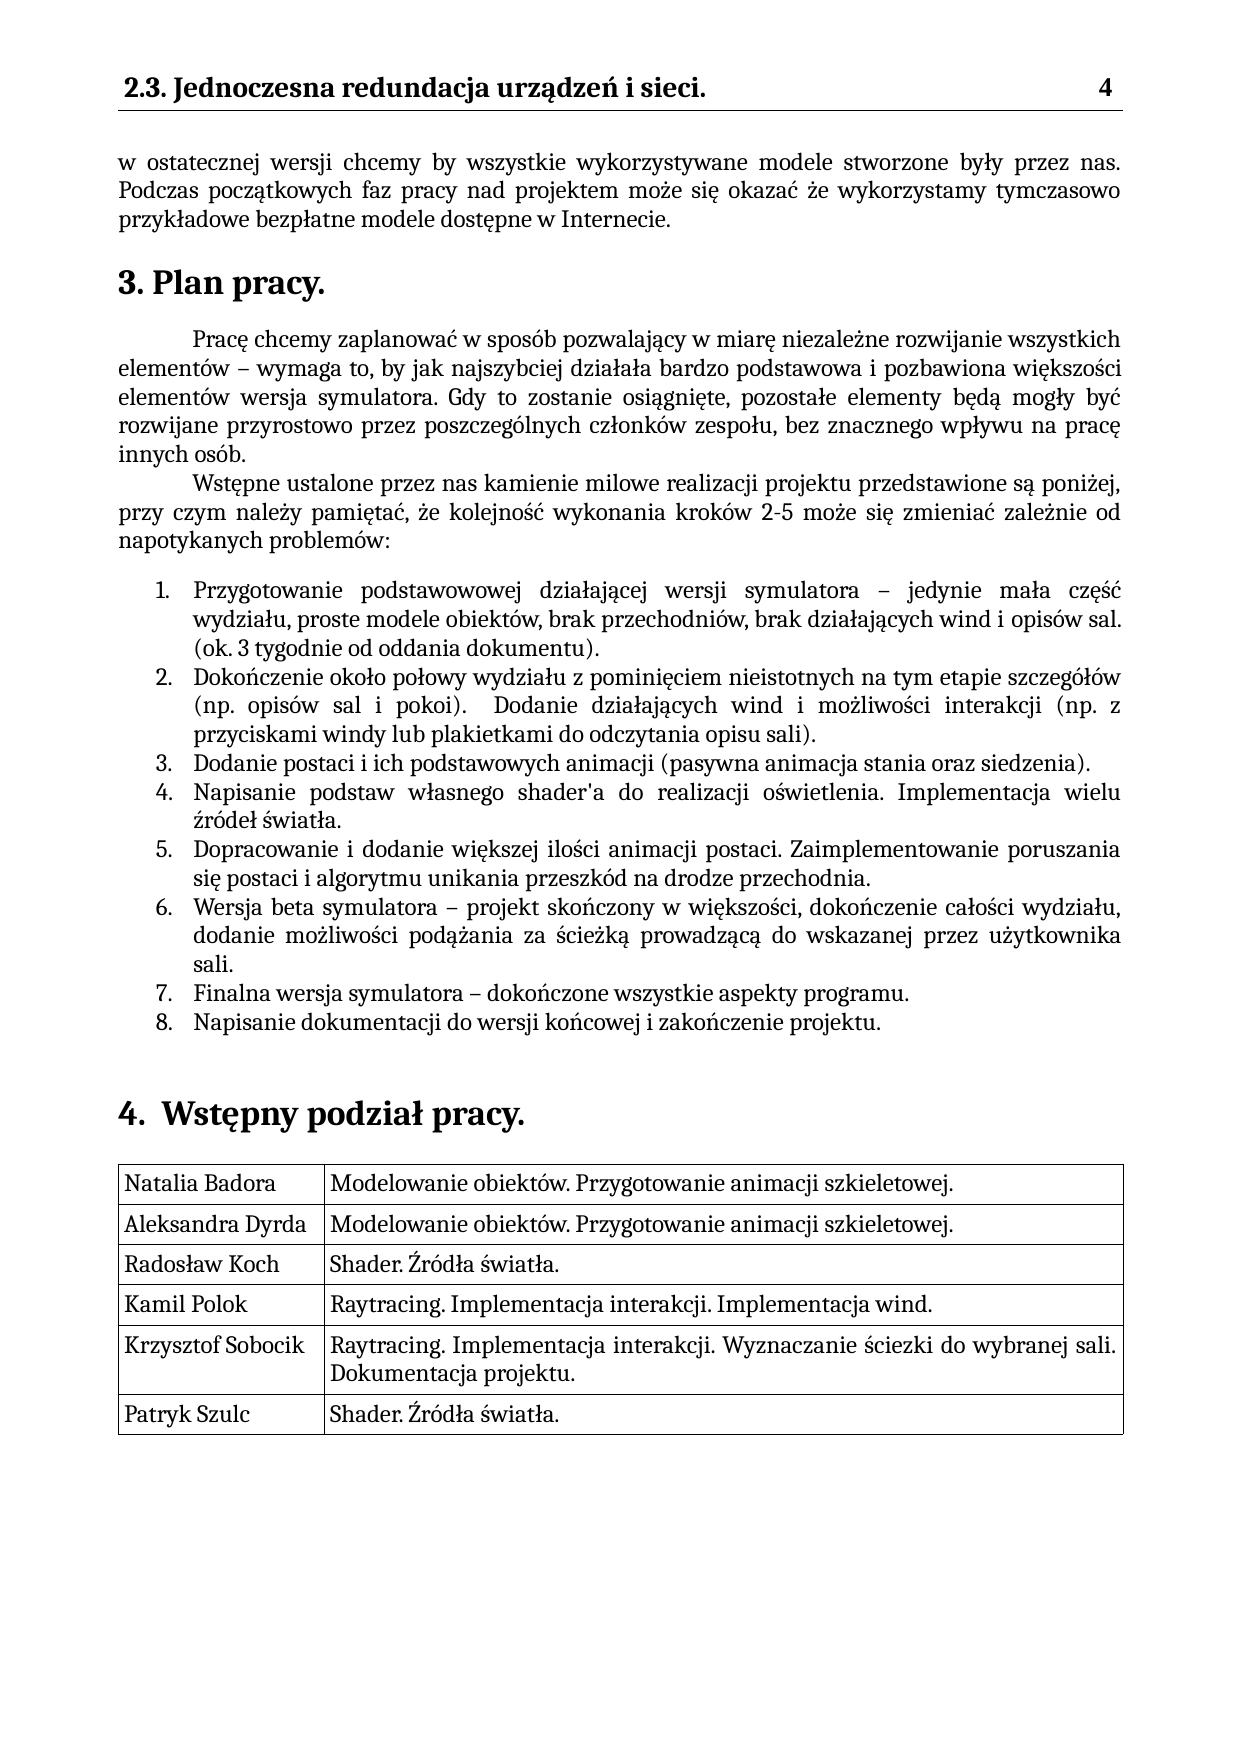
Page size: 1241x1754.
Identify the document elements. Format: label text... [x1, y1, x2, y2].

table_cell Raytracing. Implementacja interakcji. Implementacja wind. [325, 1285, 1123, 1325]
table_cell Raytracing. Implementacja interakcji. Wyznaczanie ściezki do wybranej sali. Dokumentacja projektu. [325, 1326, 1123, 1394]
list Dodanie postaci i ich podstawowych animacji (pasywna animacja stania oraz siedzenia). [156, 749, 1122, 778]
text 3. Plan pracy. [118, 263, 1122, 303]
list Finalna wersja symulatora – dokończone wszystkie aspekty programu. [156, 979, 1122, 1008]
table_cell Modelowanie obiektów. Przygotowanie animacji szkieletowej. [325, 1205, 1123, 1244]
list Napisanie dokumentacji do wersji końcowej i zakończenie projektu. [156, 1008, 1122, 1036]
list Dopracowanie i dodanie większej ilości animacji postaci. Zaimplementowanie poruszania się postaci i algorytmu unikania przeszkód na drodze przechodnia. [156, 835, 1122, 893]
text 4. Wstępny podział pracy. [118, 1094, 1122, 1135]
table_cell Shader. Źródła światła. [325, 1395, 1123, 1434]
list Wersja beta symulatora – projekt skończony w większości, dokończenie całości wydziału, dodanie możliwości podążania za ścieżką prowadzącą do wskazanej przez użytkownika sali. [156, 893, 1122, 979]
table_cell Shader. Źródła światła. [325, 1245, 1123, 1284]
list Przygotowanie podstawowowej działającej wersji symulatora – jedynie mała część wydziału, proste modele obiektów, brak przechodniów, brak działających wind i opisów sal. (ok. 3 tygodnie od oddania dokumentu). [156, 576, 1122, 663]
text w ostatecznej wersji chcemy by wszystkie wykorzystywane modele stworzone były przez nas. Podczas początkowych faz pracy nad projektem może się okazać że wykorzystamy tymczasowo przykładowe bezpłatne modele dostępne w Internecie. [118, 148, 1122, 234]
table_header Natalia Badora [119, 1165, 324, 1204]
list Dokończenie około połowy wydziału z pominięciem nieistotnych na tym etapie szczegółów (np. opisów sal i pokoi). Dodanie działających wind i możliwości interakcji (np. z przyciskami windy lub plakietkami do odczytania opisu sali). [156, 663, 1122, 749]
text Wstępne ustalone przez nas kamienie milowe realizacji projektu przedstawione są poniżej, przy czym należy pamiętać, że kolejność wykonania kroków 2-5 może się zmieniać zależnie od napotykanych problemów: [118, 469, 1122, 555]
text Pracę chcemy zaplanować w sposób pozwalający w miarę niezależne rozwijanie wszystkich elementów – wymaga to, by jak najszybciej działała bardzo podstawowa i pozbawiona większości elementów wersja symulatora. Gdy to zostanie osiągnięte, pozostałe elementy będą mogły być rozwijane przyrostowo przez poszczególnych członków zespołu, bez znacznego wpływu na pracę innych osób. [118, 325, 1122, 469]
table_header Modelowanie obiektów. Przygotowanie animacji szkieletowej. [325, 1165, 1123, 1204]
table_cell Aleksandra Dyrda [119, 1205, 324, 1244]
table_cell Krzysztof Sobocik [119, 1326, 324, 1394]
table_cell Patryk Szulc [119, 1395, 324, 1434]
table_cell Radosław Koch [119, 1245, 324, 1284]
list Napisanie podstaw własnego shader'a do realizacji oświetlenia. Implementacja wielu źródeł światła. [156, 778, 1122, 835]
table_cell Kamil Polok [119, 1285, 324, 1325]
